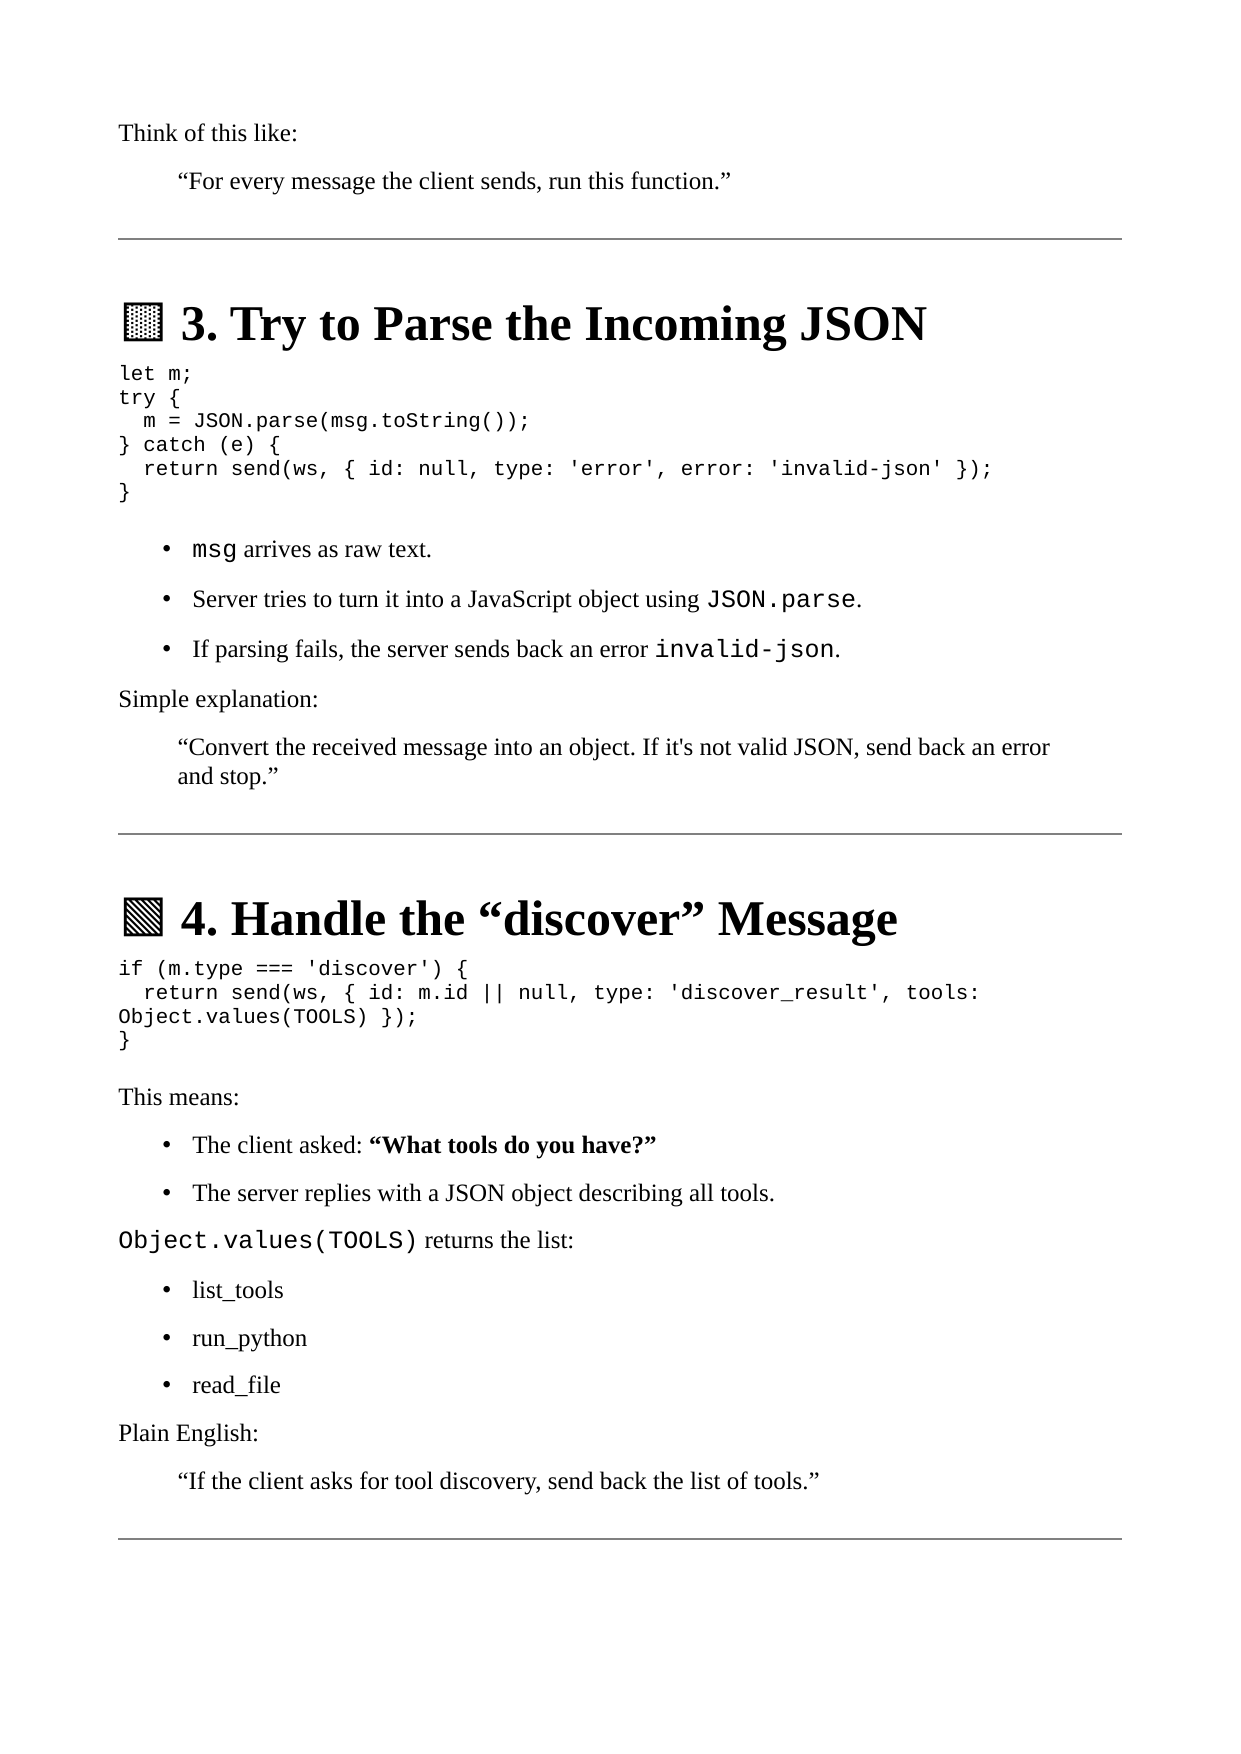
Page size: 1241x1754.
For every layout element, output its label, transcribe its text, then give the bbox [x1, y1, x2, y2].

subtitle 🟩 4. Handle the “discover” Message [118, 888, 1122, 946]
text Simple explanation: [118, 684, 1122, 713]
text } catch (e) { [118, 434, 1122, 458]
text Think of this like: [118, 118, 1122, 147]
text } [118, 481, 1122, 505]
text return send(ws, { id: null, type: 'error', error: 'invalid-json' }); [118, 458, 1122, 481]
text try { [118, 387, 1122, 411]
list The server replies with a JSON object describing all tools. [162, 1178, 1122, 1206]
list list_tools [162, 1275, 1122, 1304]
text m = JSON.parse(msg.toString()); [118, 411, 1122, 434]
text } [118, 1029, 1122, 1053]
subtitle 🟨 3. Try to Parse the Incoming JSON [118, 293, 1122, 351]
text “For every message the client sends, run this function.” [177, 166, 1063, 194]
list If parsing fails, the server sends back an error invalid-json. [162, 634, 1122, 665]
text “If the client asks for tool discovery, send back the list of tools.” [177, 1466, 1063, 1494]
text This means: [118, 1082, 1122, 1111]
list msg arrives as raw text. [162, 534, 1122, 565]
list The client asked: “What tools do you have?” [162, 1130, 1122, 1159]
list run_python [162, 1323, 1122, 1352]
text let m; [118, 363, 1122, 387]
list read_file [162, 1371, 1122, 1399]
text “Convert the received message into an object. If it's not valid JSON, send back an error and stop.” [177, 732, 1063, 790]
text Object.values(TOOLS) returns the list: [118, 1225, 1122, 1256]
list Server tries to turn it into a JavaScript object using JSON.parse. [162, 584, 1122, 615]
text return send(ws, { id: m.id || null, type: 'discover_result', tools: Object.values(TOOLS) }); [118, 982, 1122, 1029]
text Plain English: [118, 1418, 1122, 1447]
text if (m.type === 'discover') { [118, 958, 1122, 982]
